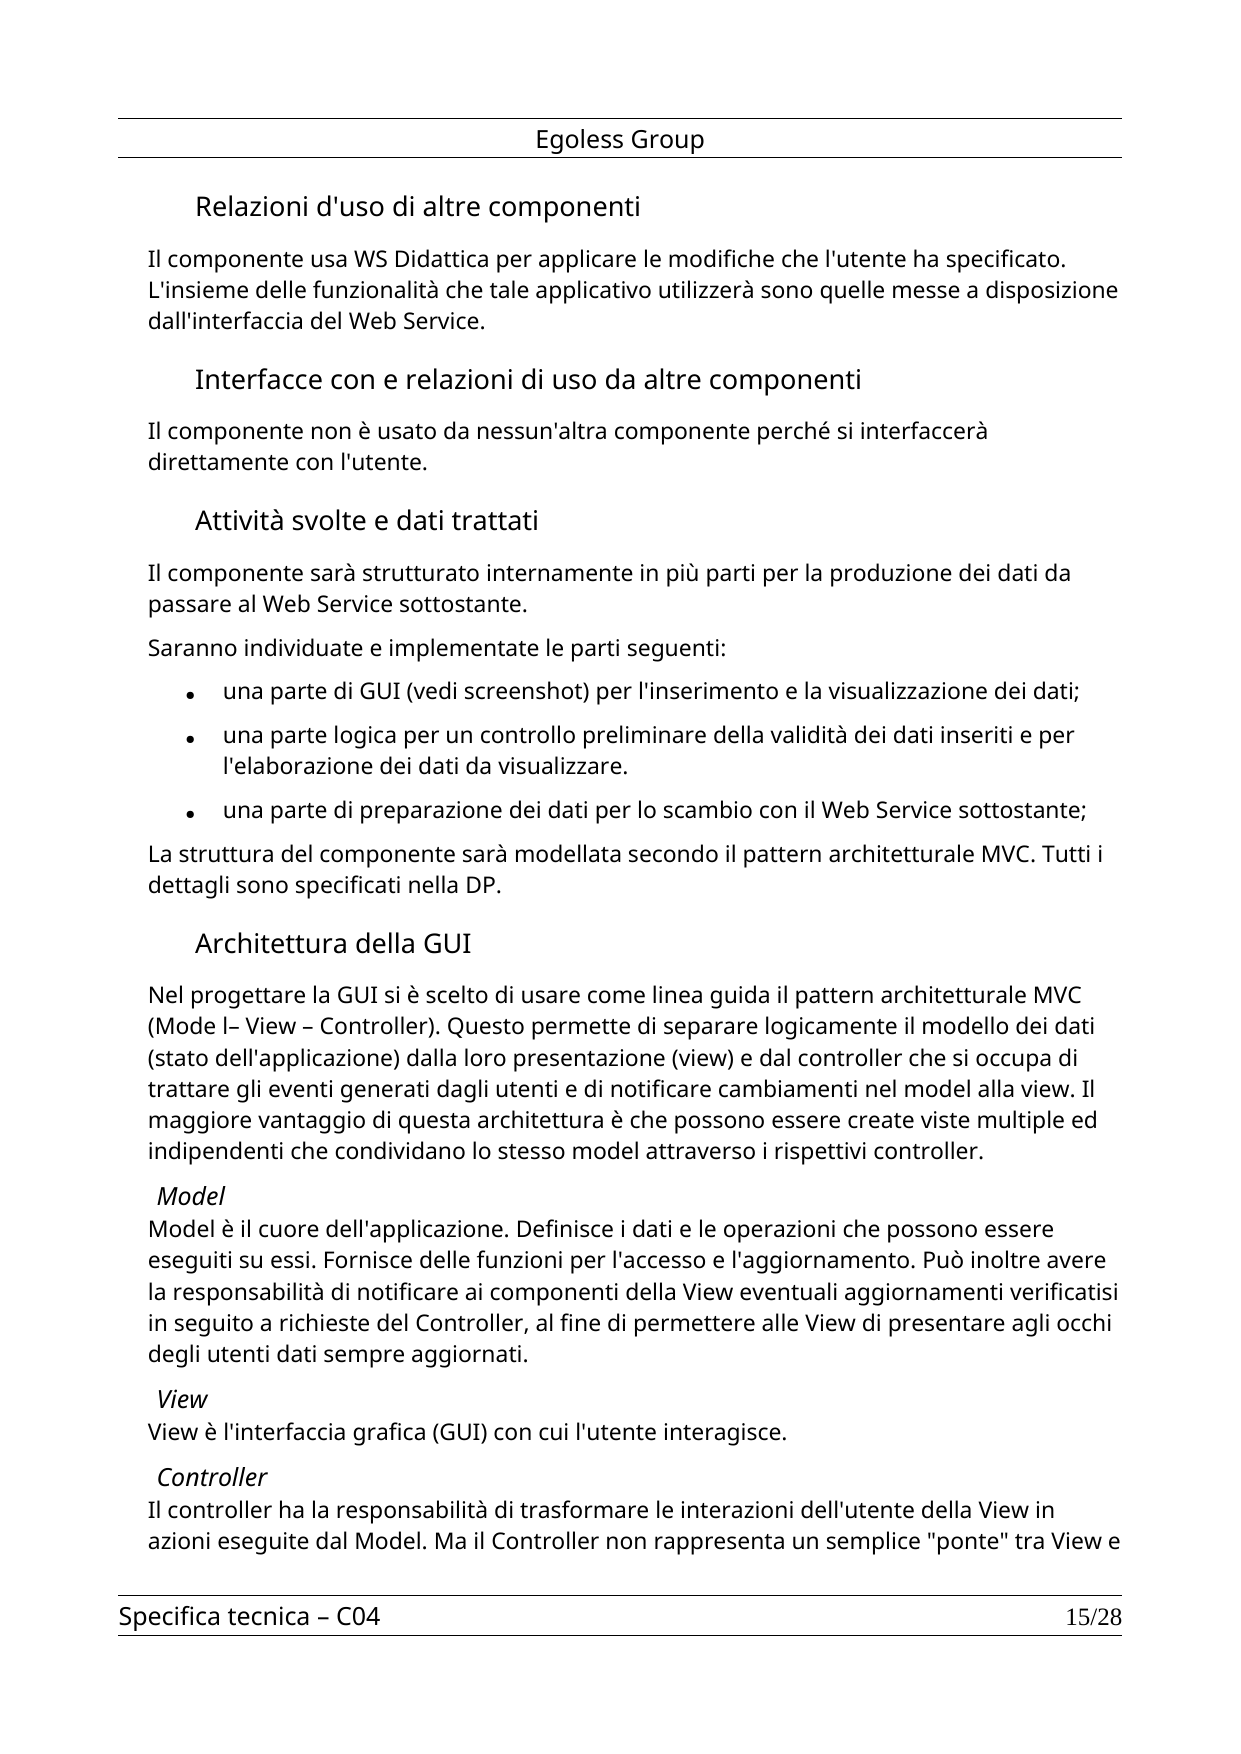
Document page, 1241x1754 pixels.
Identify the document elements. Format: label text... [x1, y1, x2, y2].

subtitle Model [148, 1179, 1122, 1213]
text Il componente non è usato da nessun'altra componente perché si interfaccerà direttamente con l'utente. [148, 415, 1122, 478]
subtitle Architettura della GUI [153, 924, 1122, 961]
subtitle Attività svolte e dati trattati [153, 502, 1122, 539]
subtitle Controller [148, 1460, 1122, 1494]
subtitle Interfacce con e relazioni di uso da altre componenti [153, 361, 1122, 397]
text View è l'interfaccia grafica (GUI) con cui l'utente interagisce. [148, 1416, 1122, 1447]
text Il controller ha la responsabilità di trasformare le interazioni dell'utente della View in azioni eseguite dal Model. Ma il Controller non rappresenta un semplice "ponte" tra View e [148, 1494, 1122, 1556]
list una parte di preparazione dei dati per lo scambio con il Web Service sottostante; [185, 794, 1122, 825]
list una parte logica per un controllo preliminare della validità dei dati inseriti e per l'elaborazione dei dati da visualizzare. [185, 719, 1122, 781]
text Saranno individuate e implementate le parti seguenti: [148, 631, 1122, 663]
subtitle Relazioni d'uso di altre componenti [153, 188, 1122, 225]
text Nel progettare la GUI si è scelto di usare come linea guida il pattern architetturale MVC (Mode l– View – Controller). Questo permette di separare logicamente il modello dei dati (stato dell'applicazione) dalla loro presentazione (view) e dal controller che si occupa di trattare gli eventi generati dagli utenti e di notificare cambiamenti nel model alla view. Il maggiore vantaggio di questa architettura è che possono essere create viste multiple ed indipendenti che condividano lo stesso model attraverso i rispettivi controller. [148, 979, 1122, 1167]
text Model è il cuore dell'applicazione. Definisce i dati e le operazioni che possono essere eseguiti su essi. Fornisce delle funzioni per l'accesso e l'aggiornamento. Può inoltre avere la responsabilità di notificare ai componenti della View eventuali aggiornamenti verificatisi in seguito a richieste del Controller, al fine di permettere alle View di presentare agli occhi degli utenti dati sempre aggiornati. [148, 1213, 1122, 1369]
text Il componente sarà strutturato internamente in più parti per la produzione dei dati da passare al Web Service sottostante. [148, 556, 1122, 619]
subtitle View [148, 1382, 1122, 1416]
text Il componente usa WS Didattica per applicare le modifiche che l'utente ha specificato. L'insieme delle funzionalità che tale applicativo utilizzerà sono quelle messe a disposizione dall'interfaccia del Web Service. [148, 242, 1122, 336]
list una parte di GUI (vedi screenshot) per l'inserimento e la visualizzazione dei dati; [185, 675, 1122, 706]
text La struttura del componente sarà modellata secondo il pattern architetturale MVC. Tutti i dettagli sono specificati nella DP. [148, 838, 1122, 900]
